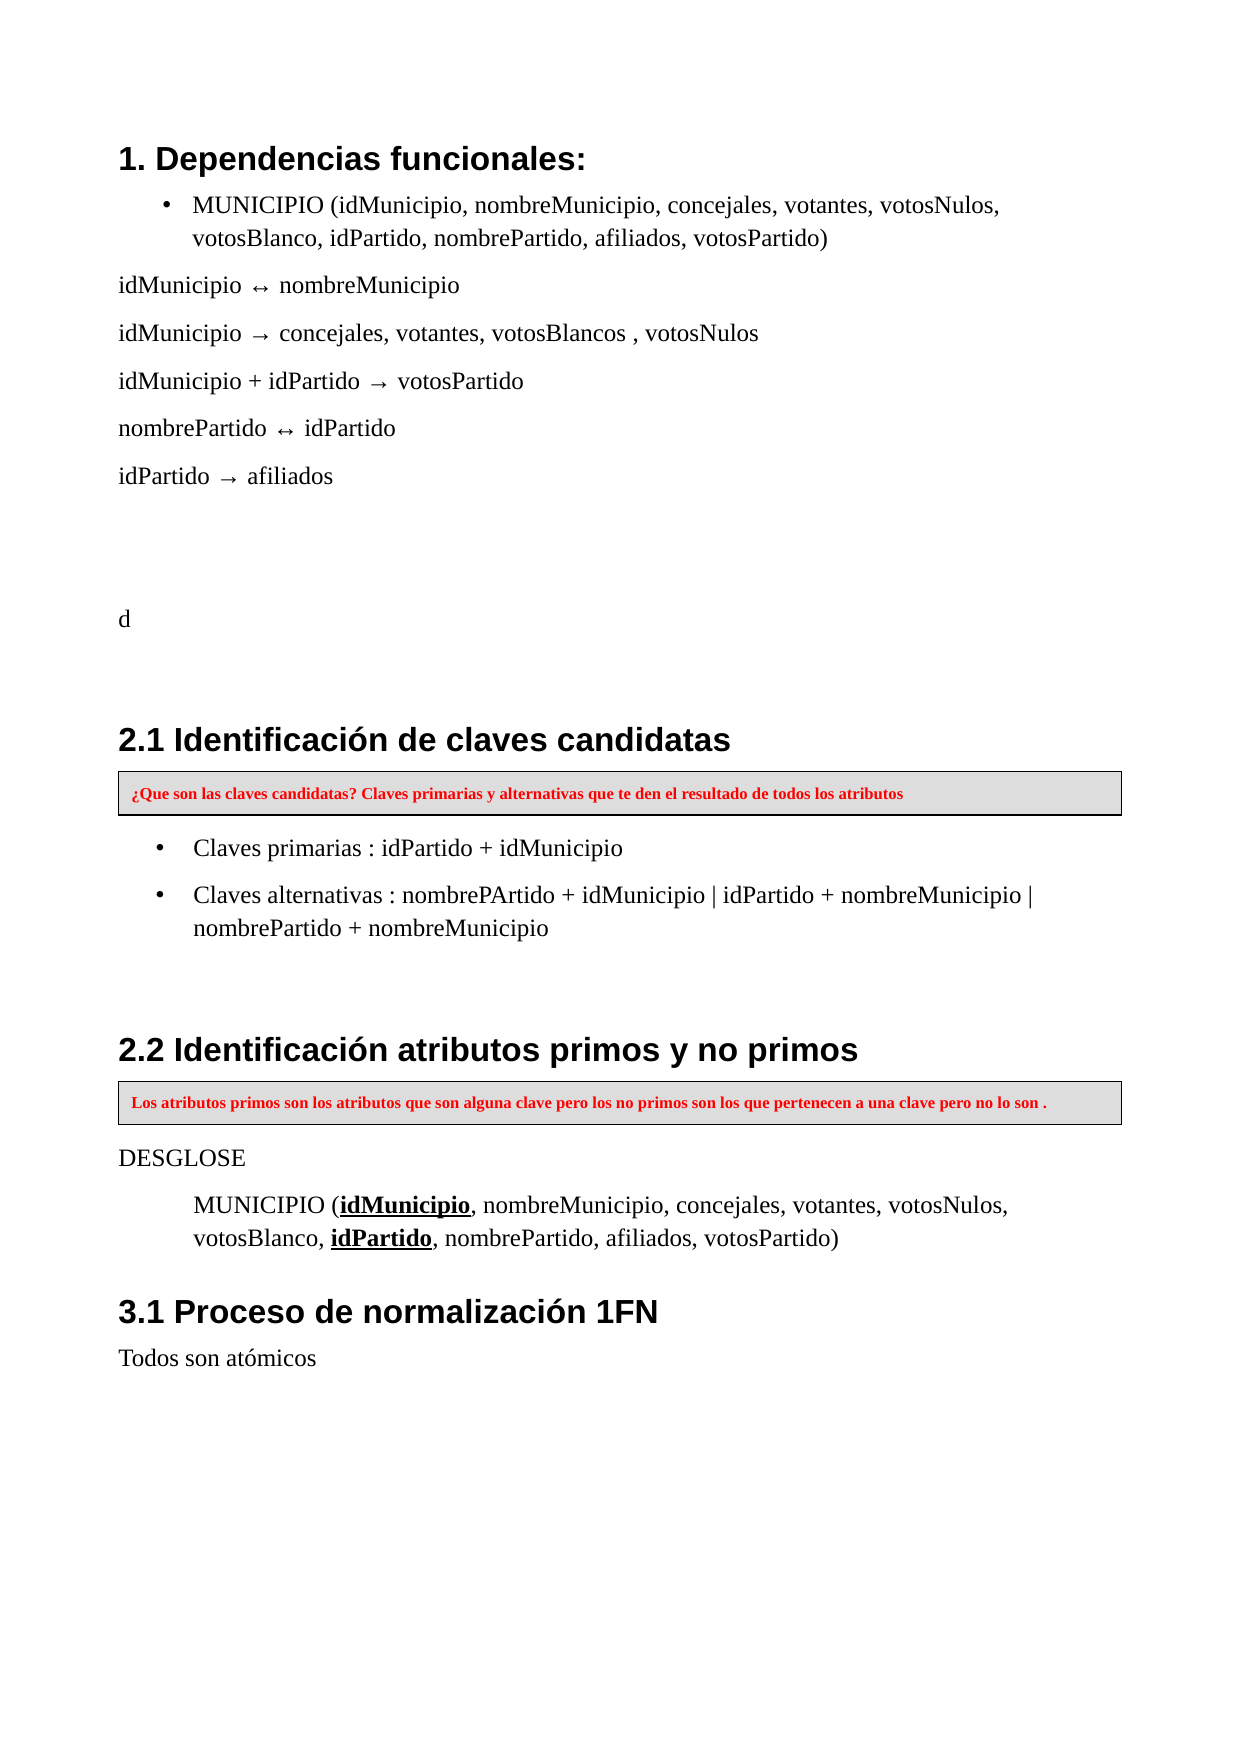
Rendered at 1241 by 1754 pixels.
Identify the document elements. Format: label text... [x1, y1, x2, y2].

list Claves alternativas : nombrePArtido + idMunicipio | idPartido + nombreMunicipio | nombrePartido + nombreMunicipio [156, 881, 1122, 942]
list Claves primarias : idPartido + idMunicipio [156, 833, 1122, 862]
text nombrePartido ↔ idPartido [118, 413, 1122, 442]
text Los atributos primos son los atributos que son alguna clave pero los no primos son los que pertenecen a una clave pero no lo son . [119, 1082, 1121, 1124]
list MUNICIPIO (idMunicipio, nombreMunicipio, concejales, votantes, votosNulos, votosBlanco, idPartido, nombrePartido, afiliados, votosPartido) [162, 190, 1122, 252]
text idMunicipio ↔ nombreMunicipio [118, 271, 1122, 299]
subtitle 1. Dependencias funcionales: [118, 139, 1122, 177]
list MUNICIPIO (idMunicipio, nombreMunicipio, concejales, votantes, votosNulos, votosBlanco, idPartido, nombrePartido, afiliados, votosPartido) [156, 1190, 1122, 1252]
text idMunicipio → concejales, votantes, votosBlancos , votosNulos [118, 318, 1122, 347]
text idMunicipio + idPartido → votosPartido [118, 366, 1122, 394]
text idPartido → afiliados [118, 461, 1122, 490]
subtitle 2.2 Identificación atributos primos y no primos [118, 1029, 1122, 1068]
text DESGLOSE [118, 1143, 1122, 1171]
text Todos son atómicos [118, 1343, 1122, 1371]
text ¿Que son las claves candidatas? Claves primarias y alternativas que te den el resultado de todos los atributos [119, 772, 1121, 814]
text d [118, 604, 1122, 632]
subtitle 2.1 Identificación de claves candidatas [118, 720, 1122, 758]
subtitle 3.1 Proceso de normalización 1FN [118, 1292, 1122, 1330]
